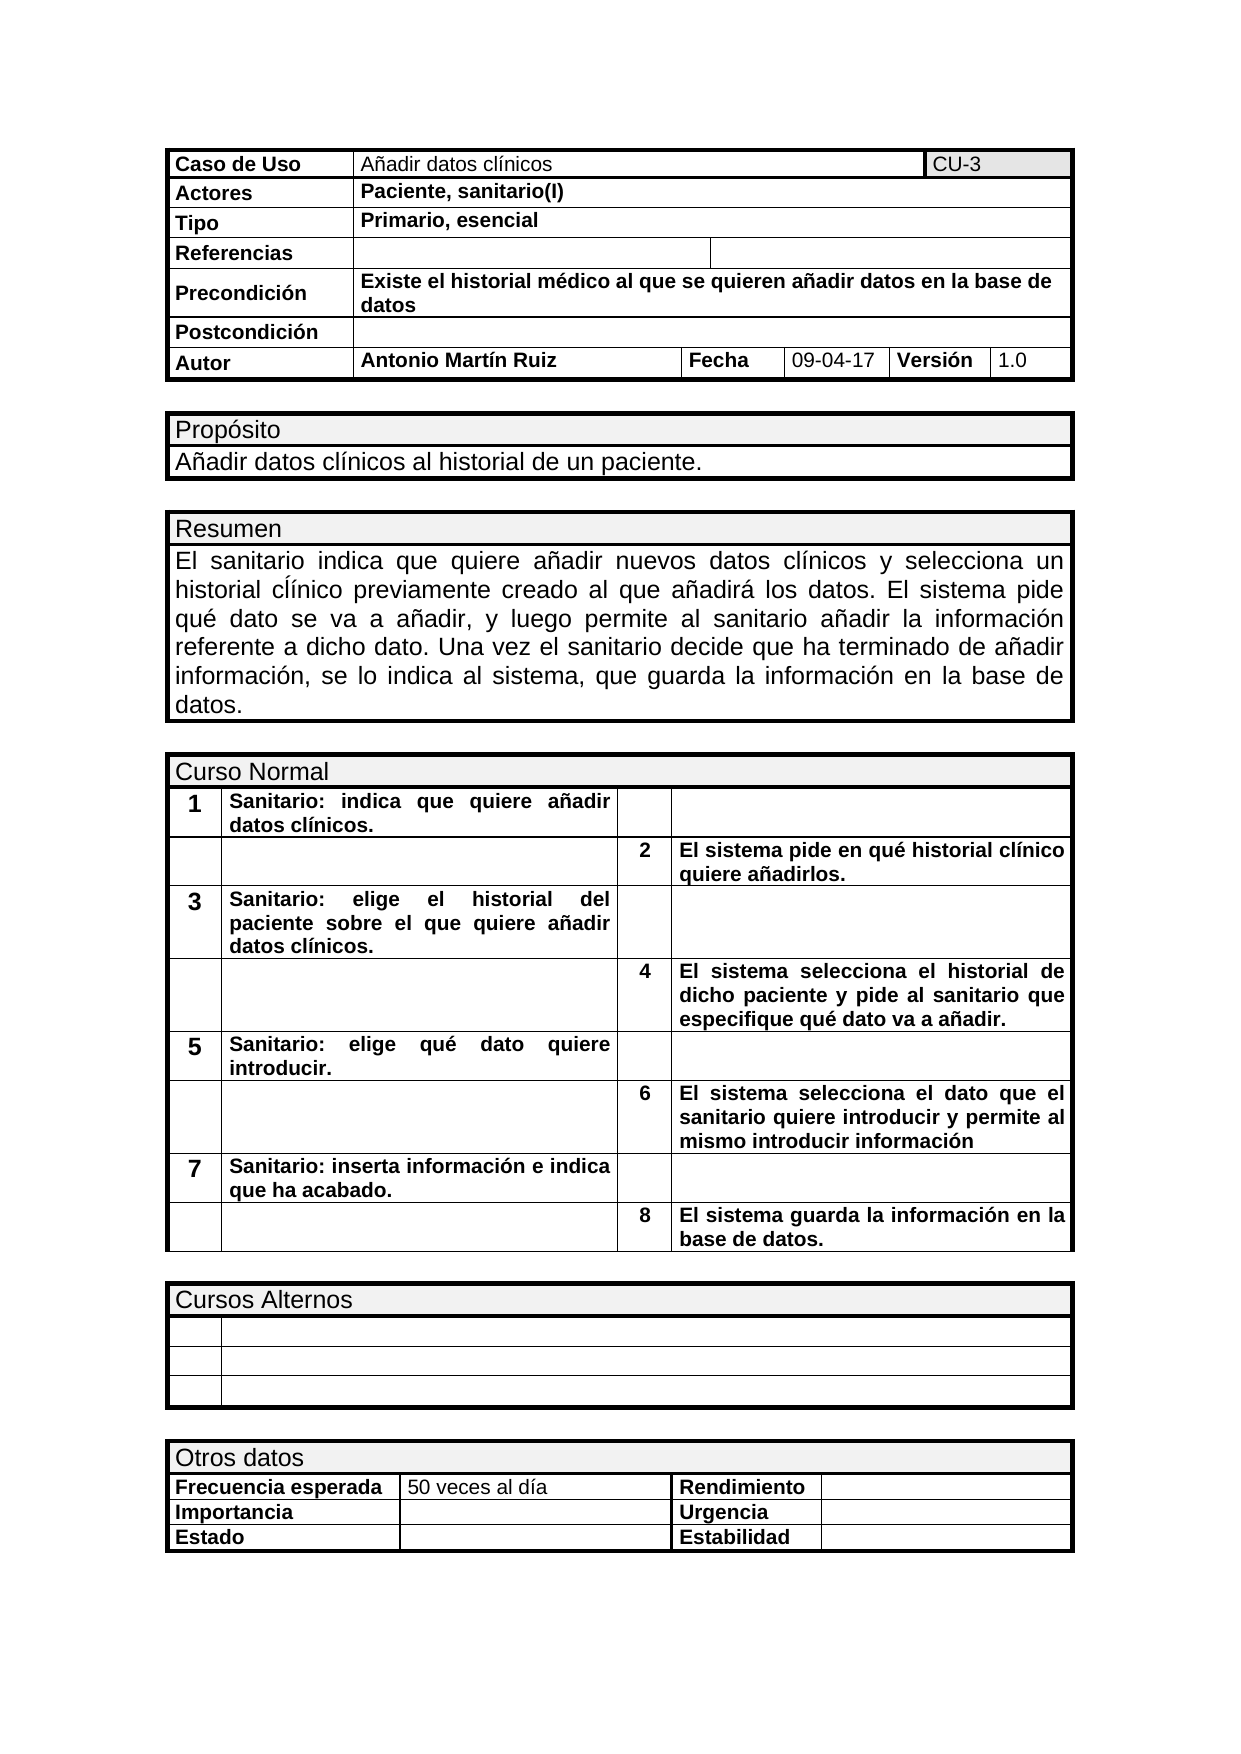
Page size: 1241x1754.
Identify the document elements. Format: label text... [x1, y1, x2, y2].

table_cell [170, 1347, 221, 1375]
table_cell Frecuencia esperada [170, 1475, 399, 1499]
table_cell Estado [170, 1525, 399, 1549]
table_cell [222, 1081, 617, 1153]
table_cell [672, 1032, 1070, 1080]
table_cell [618, 789, 671, 836]
table_cell Antonio Martín Ruiz [354, 348, 681, 377]
table_cell [170, 1376, 221, 1405]
table_cell [401, 1500, 670, 1524]
table_cell [222, 1347, 1070, 1375]
table_cell Postcondición [170, 318, 353, 347]
table_cell 6 [618, 1081, 671, 1153]
table_cell [822, 1475, 1070, 1499]
table_cell [711, 238, 1070, 267]
table_cell Sanitario: elige qué dato quiere introducir. [222, 1032, 617, 1080]
table_cell [170, 959, 221, 1031]
table_cell 7 [170, 1154, 221, 1202]
table_cell 4 [618, 959, 671, 1031]
table_cell 09-04-17 [785, 348, 889, 377]
table_cell Existe el historial médico al que se quieren añadir datos en la base de datos [354, 269, 1070, 316]
table_cell [222, 1203, 617, 1251]
table_cell Fecha [682, 348, 784, 377]
table_cell Sanitario: indica que quiere añadir datos clínicos. [222, 789, 617, 836]
table_header Curso Normal [170, 757, 1070, 785]
table_cell Primario, esencial [354, 208, 1070, 237]
table_cell [222, 959, 617, 1031]
table_cell [354, 318, 1070, 347]
table_cell [401, 1525, 670, 1549]
table_cell 1 [170, 789, 221, 836]
table_cell Sanitario: inserta información e indica que ha acabado. [222, 1154, 617, 1202]
table_cell El sistema guarda la información en la base de datos. [672, 1203, 1070, 1251]
table_cell [354, 238, 710, 267]
table_cell [222, 1376, 1070, 1405]
table_cell [672, 1154, 1070, 1202]
table_cell [618, 1154, 671, 1202]
table_cell El sistema pide en qué historial clínico quiere añadirlos. [672, 838, 1070, 885]
table_header Añadir datos clínicos [354, 152, 923, 176]
table_cell 1.0 [991, 348, 1070, 377]
table_cell [672, 789, 1070, 836]
table_cell Autor [170, 348, 353, 377]
table_cell Sanitario: elige el historial del paciente sobre el que quiere añadir datos clínicos. [222, 886, 617, 958]
table_cell 50 veces al día [401, 1475, 670, 1499]
table_cell 5 [170, 1032, 221, 1080]
table_header Propósito [170, 416, 1070, 444]
table_cell [170, 1081, 221, 1153]
table_header Resumen [170, 514, 1070, 543]
table_cell Actores [170, 179, 353, 207]
table_cell [672, 886, 1070, 958]
table_cell Referencias [170, 238, 353, 267]
table_cell [822, 1500, 1070, 1524]
table_cell [822, 1525, 1070, 1549]
table_cell [222, 1318, 1070, 1346]
table_cell [618, 886, 671, 958]
table_cell Urgencia [673, 1500, 821, 1524]
table_cell [170, 1203, 221, 1251]
table_cell El sistema selecciona el historial de dicho paciente y pide al sanitario que especifique qué dato va a añadir. [672, 959, 1070, 1031]
table_cell [170, 1318, 221, 1346]
table_cell Importancia [170, 1500, 399, 1524]
table_cell El sanitario indica que quiere añadir nuevos datos clínicos y selecciona un historial cĺínico previamente creado al que añadirá los datos. El sistema pide qué dato se va a añadir, y luego permite al sanitario añadir la información referente a dicho dato. Una vez el sanitario decide que ha terminado de añadir información, se lo indica al sistema, que guarda la información en la base de datos. [170, 546, 1070, 718]
table_cell Precondición [170, 269, 353, 316]
table_cell [170, 838, 221, 885]
table_cell [222, 838, 617, 885]
table_cell Añadir datos clínicos al historial de un paciente. [170, 447, 1070, 476]
table_cell 8 [618, 1203, 671, 1251]
table_cell 3 [170, 886, 221, 958]
table_header CU-3 [927, 152, 1070, 176]
table_cell 2 [618, 838, 671, 885]
table_cell Tipo [170, 208, 353, 237]
table_cell Rendimiento [673, 1475, 821, 1499]
table_cell Versión [890, 348, 990, 377]
table_cell Estabilidad [673, 1525, 821, 1549]
table_cell Paciente, sanitario(I) [354, 179, 1070, 207]
table_cell El sistema selecciona el dato que el sanitario quiere introducir y permite al mismo introducir información [672, 1081, 1070, 1153]
table_header Cursos Alternos [170, 1286, 1070, 1314]
table_header Caso de Uso [170, 152, 353, 176]
table_header Otros datos [170, 1443, 1070, 1472]
table_cell [618, 1032, 671, 1080]
